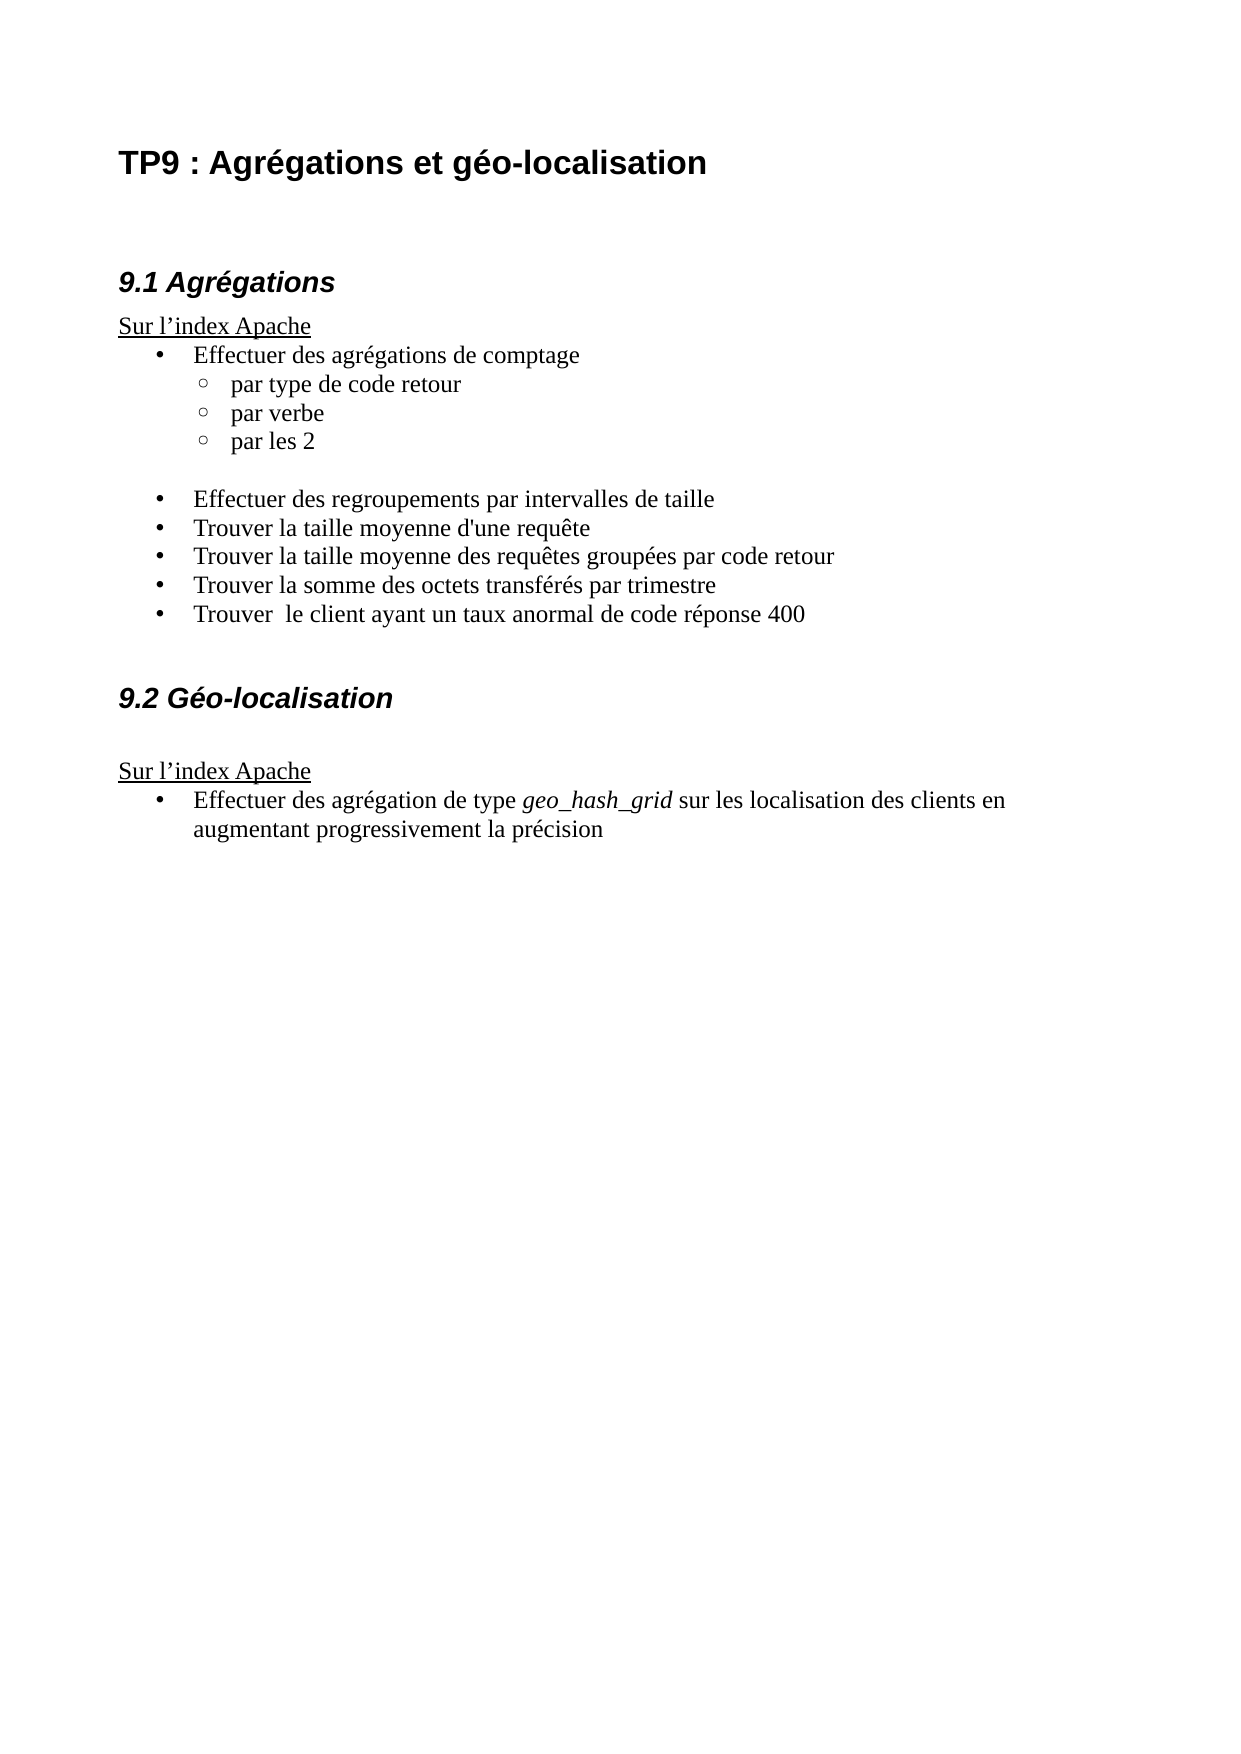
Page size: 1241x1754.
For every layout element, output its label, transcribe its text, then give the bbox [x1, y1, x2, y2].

list Effectuer des agrégations de comptage [156, 340, 1122, 369]
text Sur l’index Apache [118, 311, 1122, 340]
text Sur l’index Apache [118, 756, 1122, 785]
list Trouver la taille moyenne des requêtes groupées par code retour [156, 541, 1122, 570]
list Effectuer des regroupements par intervalles de taille [156, 484, 1122, 513]
list par type de code retour [193, 369, 1122, 398]
list Trouver la somme des octets transférés par trimestre [156, 570, 1122, 599]
list Trouver le client ayant un taux anormal de code réponse 400 [156, 599, 1122, 628]
list par les 2 [193, 426, 1122, 455]
subtitle 9.2 Géo-localisation [118, 681, 1122, 715]
subtitle 9.1 Agrégations [118, 265, 1122, 299]
list Trouver la taille moyenne d'une requête [156, 513, 1122, 541]
list par verbe [193, 398, 1122, 426]
list Effectuer des agrégation de type geo_hash_grid sur les localisation des clients en augmentant progressivement la précision [156, 785, 1122, 842]
subtitle TP9 : Agrégations et géo-localisation [118, 143, 1122, 182]
